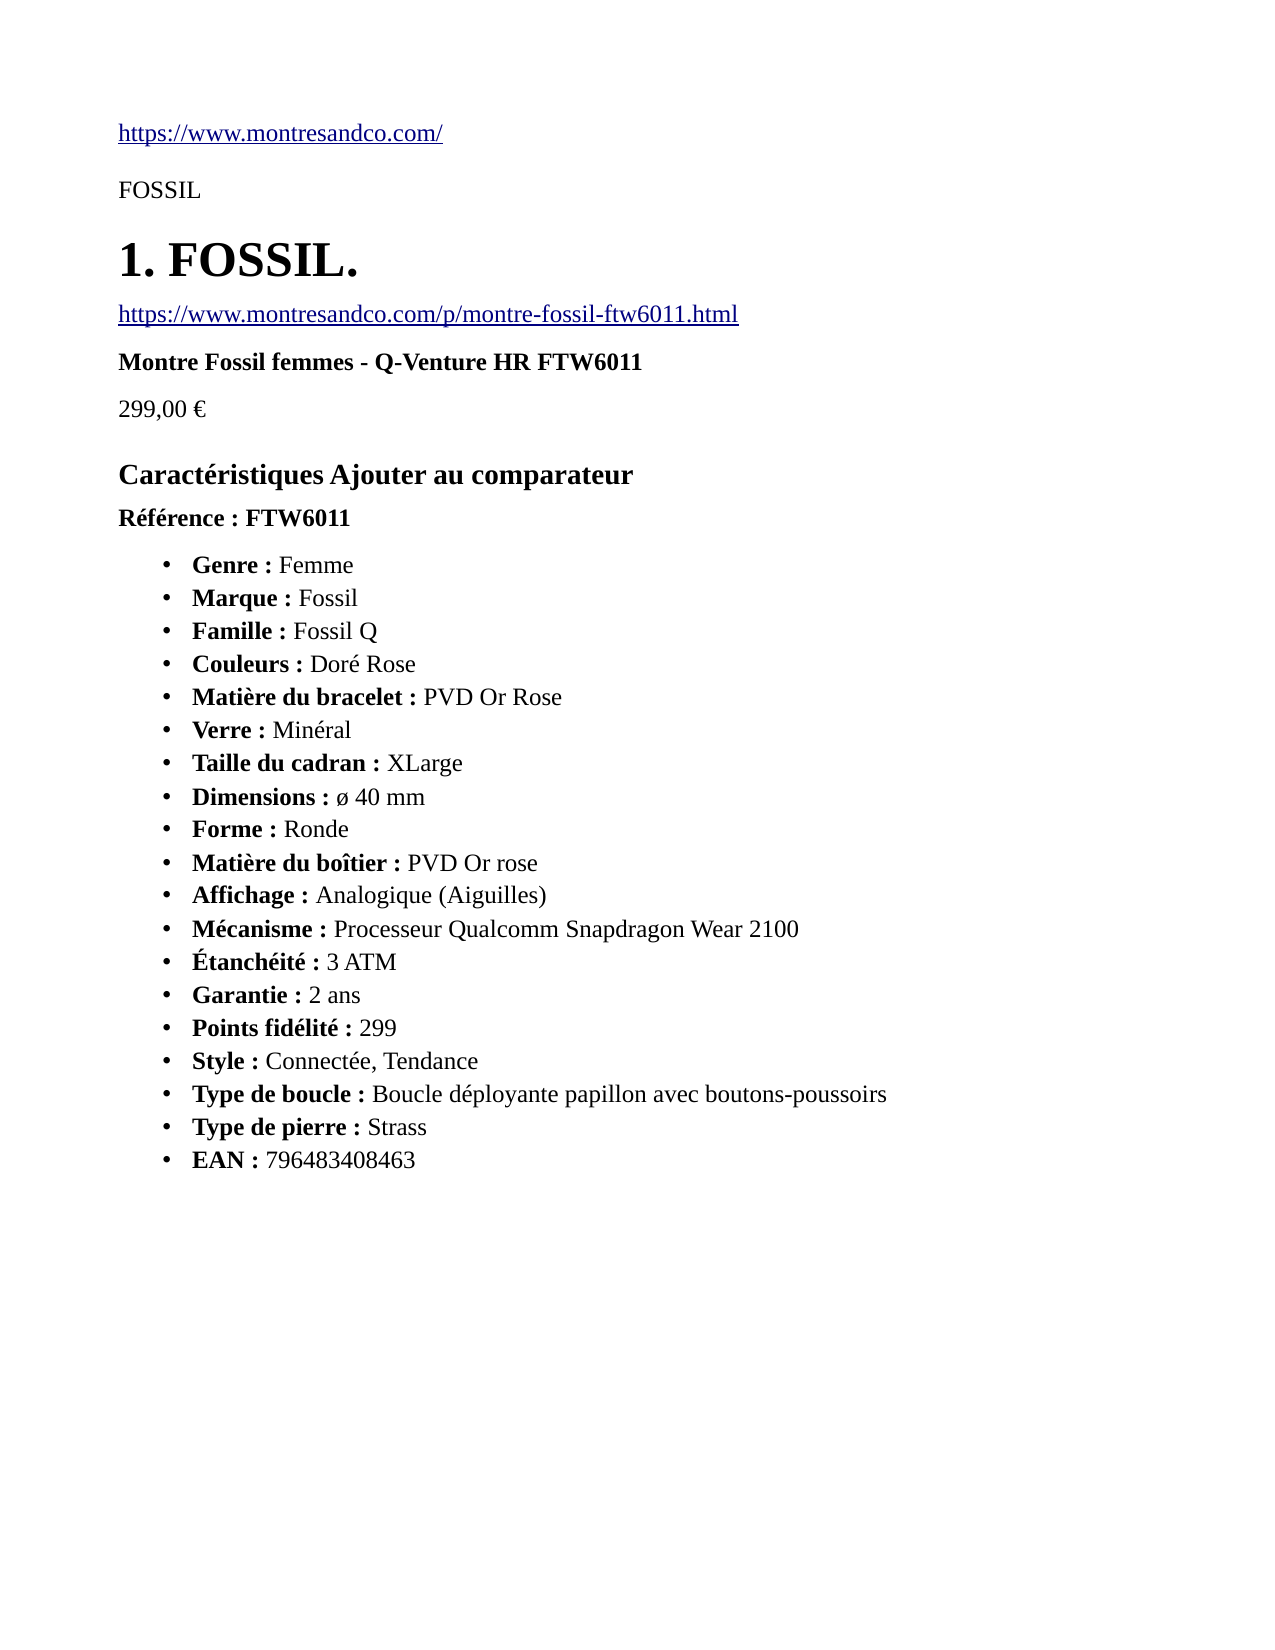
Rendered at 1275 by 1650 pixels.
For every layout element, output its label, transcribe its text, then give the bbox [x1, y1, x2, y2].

list Dimensions : ø 40 mm [162, 782, 1157, 810]
text https://www.montresandco.com/p/montre-fossil-ftw6011.html [118, 299, 1157, 328]
text https://www.montresandco.com/ [118, 118, 1157, 147]
list Étanchéité : 3 ATM [162, 947, 1157, 975]
text 299,00 € [118, 394, 1157, 423]
list Famille : Fossil Q [162, 616, 1157, 645]
list Marque : Fossil [162, 583, 1157, 612]
text FOSSIL [118, 176, 1157, 204]
list EAN : 796483408463 [162, 1145, 1157, 1173]
list Matière du boîtier : PVD Or rose [162, 848, 1157, 876]
list Mécanisme : Processeur Qualcomm Snapdragon Wear 2100 [162, 914, 1157, 942]
list Couleurs : Doré Rose [162, 649, 1157, 678]
list Type de boucle : Boucle déployante papillon avec boutons-poussoirs [162, 1079, 1157, 1107]
list Style : Connectée, Tendance [162, 1046, 1157, 1074]
subtitle Caractéristiques Ajouter au comparateur [118, 457, 1157, 490]
list Garantie : 2 ans [162, 980, 1157, 1008]
text Référence : FTW6011 [118, 503, 1157, 532]
list Affichage : Analogique (Aiguilles) [162, 881, 1157, 909]
subtitle 1. FOSSIL. [118, 229, 1157, 287]
list Verre : Minéral [162, 716, 1157, 744]
list Points fidélité : 299 [162, 1013, 1157, 1041]
list Matière du bracelet : PVD Or Rose [162, 682, 1157, 711]
list Genre : Femme [162, 550, 1157, 579]
list Taille du cadran : XLarge [162, 748, 1157, 777]
list Type de pierre : Strass [162, 1112, 1157, 1141]
list Forme : Ronde [162, 814, 1157, 843]
text Montre Fossil femmes - Q-Venture HR FTW6011 [118, 347, 1157, 376]
